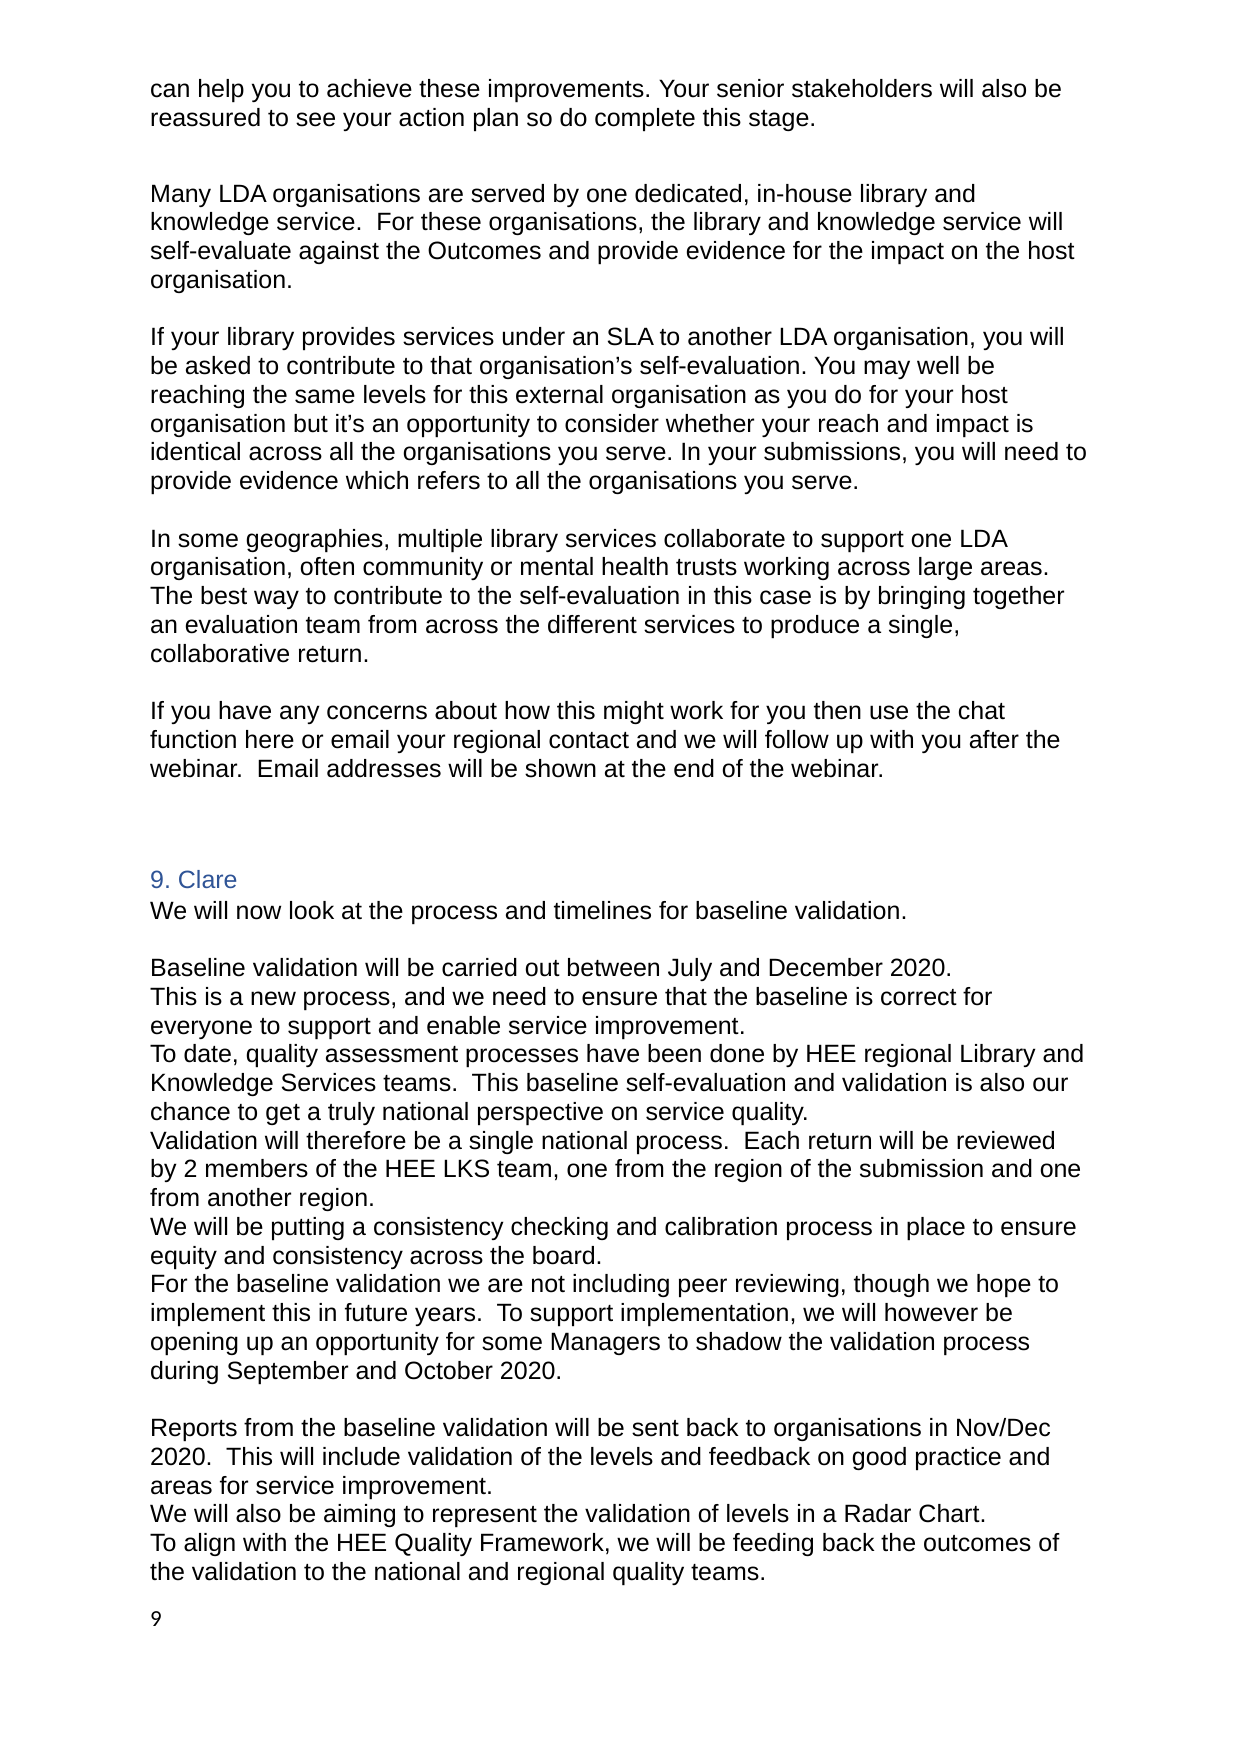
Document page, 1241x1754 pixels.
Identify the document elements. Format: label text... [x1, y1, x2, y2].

text We will also be aiming to represent the validation of levels in a Radar Chart. [150, 1499, 1090, 1528]
text We will be putting a consistency checking and calibration process in place to ensure equity and consistency across the board. [150, 1212, 1090, 1269]
subtitle 9. Clare [150, 865, 1090, 894]
text To date, quality assessment processes have been done by HEE regional Library and Knowledge Services teams. This baseline self-evaluation and validation is also our chance to get a truly national perspective on service quality. [150, 1039, 1090, 1126]
text In some geographies, multiple library services collaborate to support one LDA organisation, often community or mental health trusts working across large areas. The best way to contribute to the self-evaluation in this case is by bringing together an evaluation team from across the different services to produce a single, collaborative return. [150, 524, 1090, 667]
text can help you to achieve these improvements. Your senior stakeholders will also be reassured to see your action plan so do complete this stage. [150, 74, 1090, 131]
text Reports from the baseline validation will be sent back to organisations in Nov/Dec 2020. This will include validation of the levels and feedback on good practice and areas for service improvement. [150, 1413, 1090, 1499]
text Validation will therefore be a single national process. Each return will be reviewed by 2 members of the HEE LKS team, one from the region of the submission and one from another region. [150, 1126, 1090, 1212]
text Many LDA organisations are served by one dedicated, in-house library and knowledge service. For these organisations, the library and knowledge service will self-evaluate against the Outcomes and provide evidence for the impact on the host organisation. [150, 179, 1090, 294]
text If your library provides services under an SLA to another LDA organisation, you will be asked to contribute to that organisation’s self-evaluation. You may well be reaching the same levels for this external organisation as you do for your host organisation but it’s an opportunity to consider whether your reach and impact is identical across all the organisations you serve. In your submissions, you will need to provide evidence which refers to all the organisations you serve. [150, 322, 1090, 495]
text We will now look at the process and timelines for baseline validation. [150, 896, 1090, 924]
text Baseline validation will be carried out between July and December 2020. [150, 953, 1090, 982]
text To align with the HEE Quality Framework, we will be feeding back the outcomes of the validation to the national and regional quality teams. [150, 1528, 1090, 1586]
text If you have any concerns about how this might work for you then use the chat function here or email your regional contact and we will follow up with you after the webinar. Email addresses will be shown at the end of the webinar. [150, 696, 1090, 782]
text For the baseline validation we are not including peer reviewing, though we hope to implement this in future years. To support implementation, we will however be opening up an opportunity for some Managers to shadow the validation process during September and October 2020. [150, 1269, 1090, 1384]
text This is a new process, and we need to ensure that the baseline is correct for everyone to support and enable service improvement. [150, 982, 1090, 1039]
